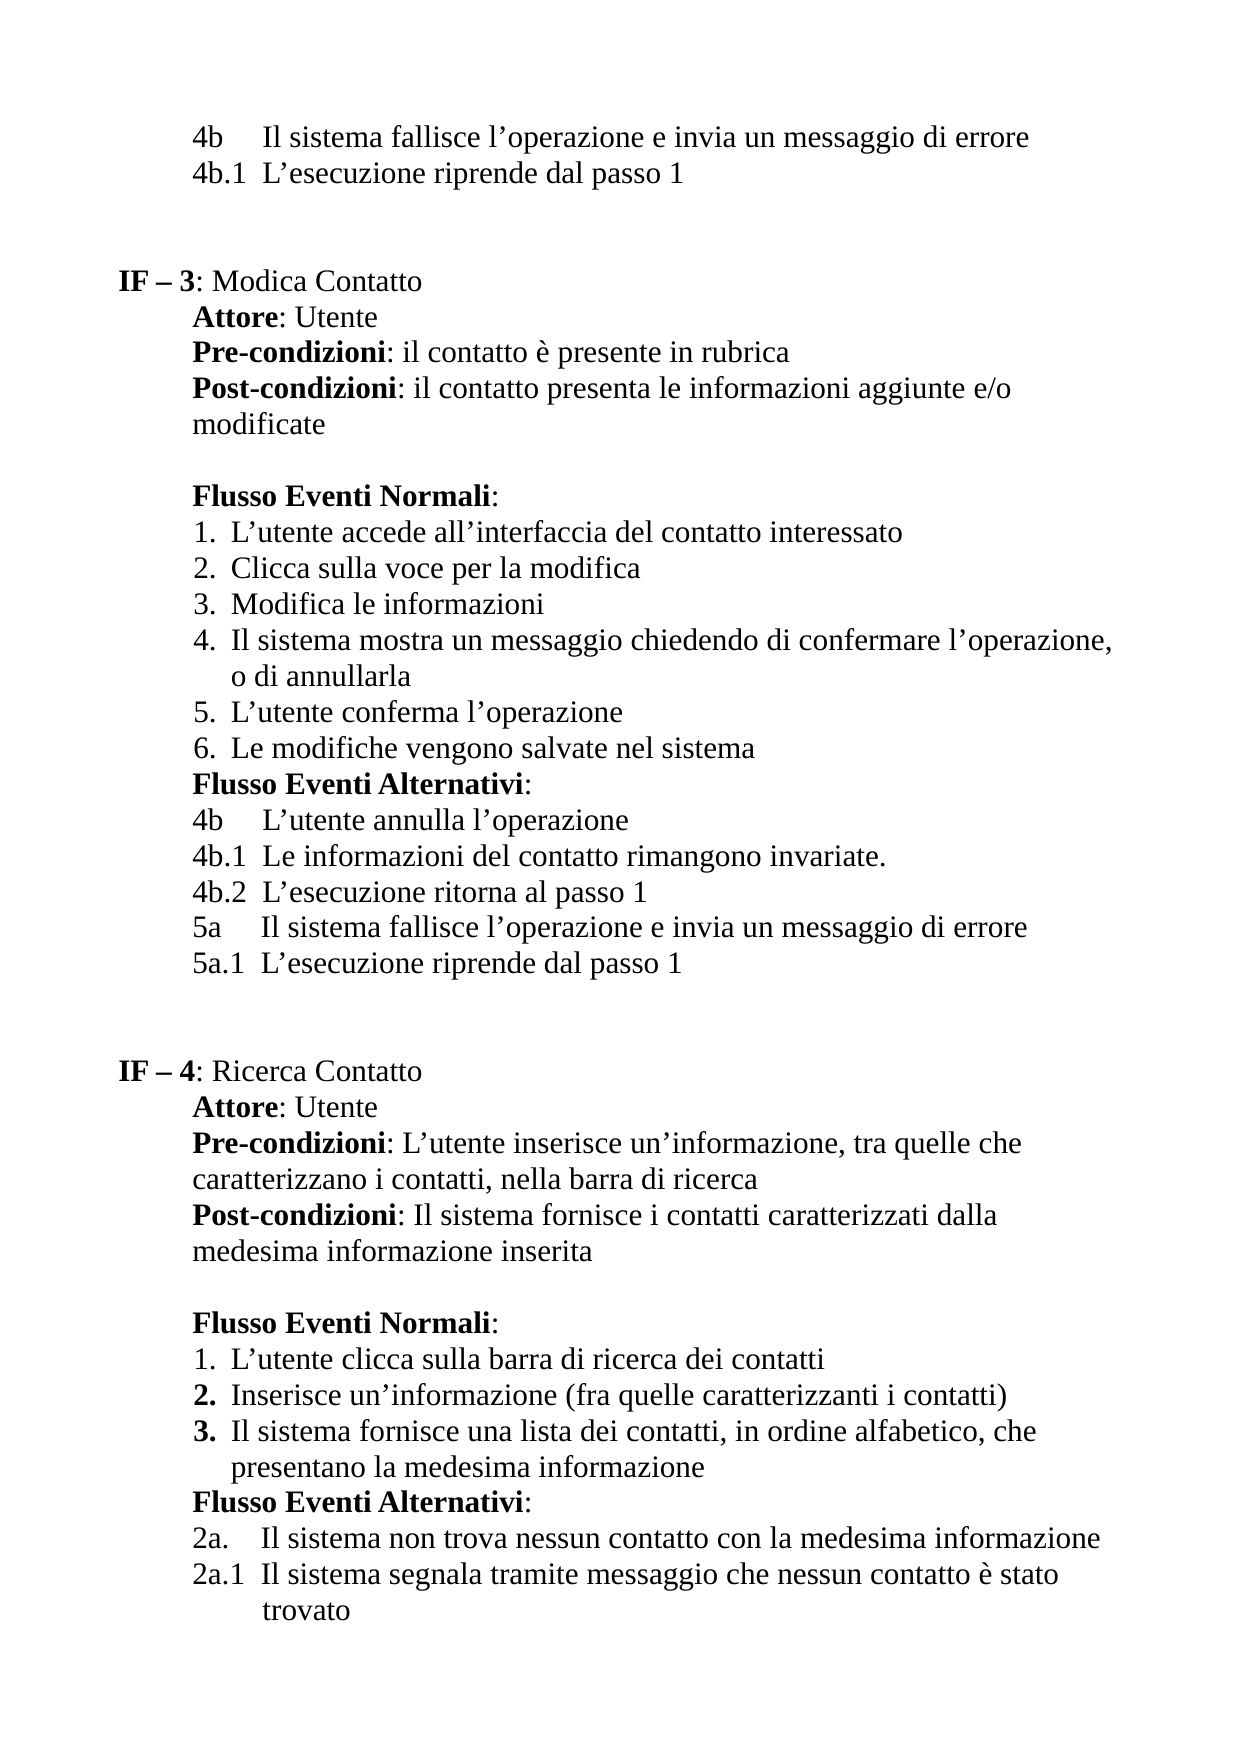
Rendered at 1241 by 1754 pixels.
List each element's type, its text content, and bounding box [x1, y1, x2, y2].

text 2a.1 Il sistema segnala tramite messaggio che nessun contatto è stato trovato [118, 1556, 1122, 1627]
list Inserisce un’informazione (fra quelle caratterizzanti i contatti) [193, 1376, 1122, 1412]
text 4b.1 L’esecuzione riprende dal passo 1 [118, 154, 1122, 190]
list Le modifiche vengono salvate nel sistema [193, 729, 1122, 765]
text 4b.1 Le informazioni del contatto rimangono invariate. [118, 837, 1122, 873]
list Clicca sulla voce per la modifica [193, 549, 1122, 585]
text IF – 3: Modica Contatto [118, 262, 1122, 298]
text Flusso Eventi Alternativi: [118, 765, 1122, 801]
text 4b.2 L’esecuzione ritorna al passo 1 [118, 873, 1122, 909]
text Flusso Eventi Normali: [118, 1304, 1122, 1340]
list L’utente conferma l’operazione [193, 693, 1122, 729]
list Il sistema fornisce una lista dei contatti, in ordine alfabetico, che presentano la medesima informazione [193, 1412, 1122, 1484]
text Pre-condizioni: L’utente inserisce un’informazione, tra quelle che caratterizzano i contatti, nella barra di ricerca [118, 1124, 1122, 1196]
list Il sistema mostra un messaggio chiedendo di confermare l’operazione, o di annullarla [193, 621, 1122, 693]
text Post-condizioni: il contatto presenta le informazioni aggiunte e/o modificate [118, 370, 1122, 442]
list Modifica le informazioni [193, 585, 1122, 621]
list L’utente clicca sulla barra di ricerca dei contatti [193, 1340, 1122, 1376]
text Flusso Eventi Normali: [118, 477, 1122, 513]
text Post-condizioni: Il sistema fornisce i contatti caratterizzati dalla medesima informazione inserita [118, 1196, 1122, 1268]
text 4b Il sistema fallisce l’operazione e invia un messaggio di errore [118, 118, 1122, 154]
text Attore: Utente [118, 1088, 1122, 1124]
text Flusso Eventi Alternativi: [118, 1484, 1122, 1520]
text 2a. Il sistema non trova nessun contatto con la medesima informazione [118, 1520, 1122, 1556]
text 5a Il sistema fallisce l’operazione e invia un messaggio di errore [118, 909, 1122, 945]
list L’utente accede all’interfaccia del contatto interessato [193, 513, 1122, 549]
text Pre-condizioni: il contatto è presente in rubrica [118, 334, 1122, 370]
text 5a.1 L’esecuzione riprende dal passo 1 [118, 945, 1122, 981]
text 4b L’utente annulla l’operazione [118, 801, 1122, 837]
text Attore: Utente [118, 298, 1122, 334]
text IF – 4: Ricerca Contatto [118, 1052, 1122, 1088]
